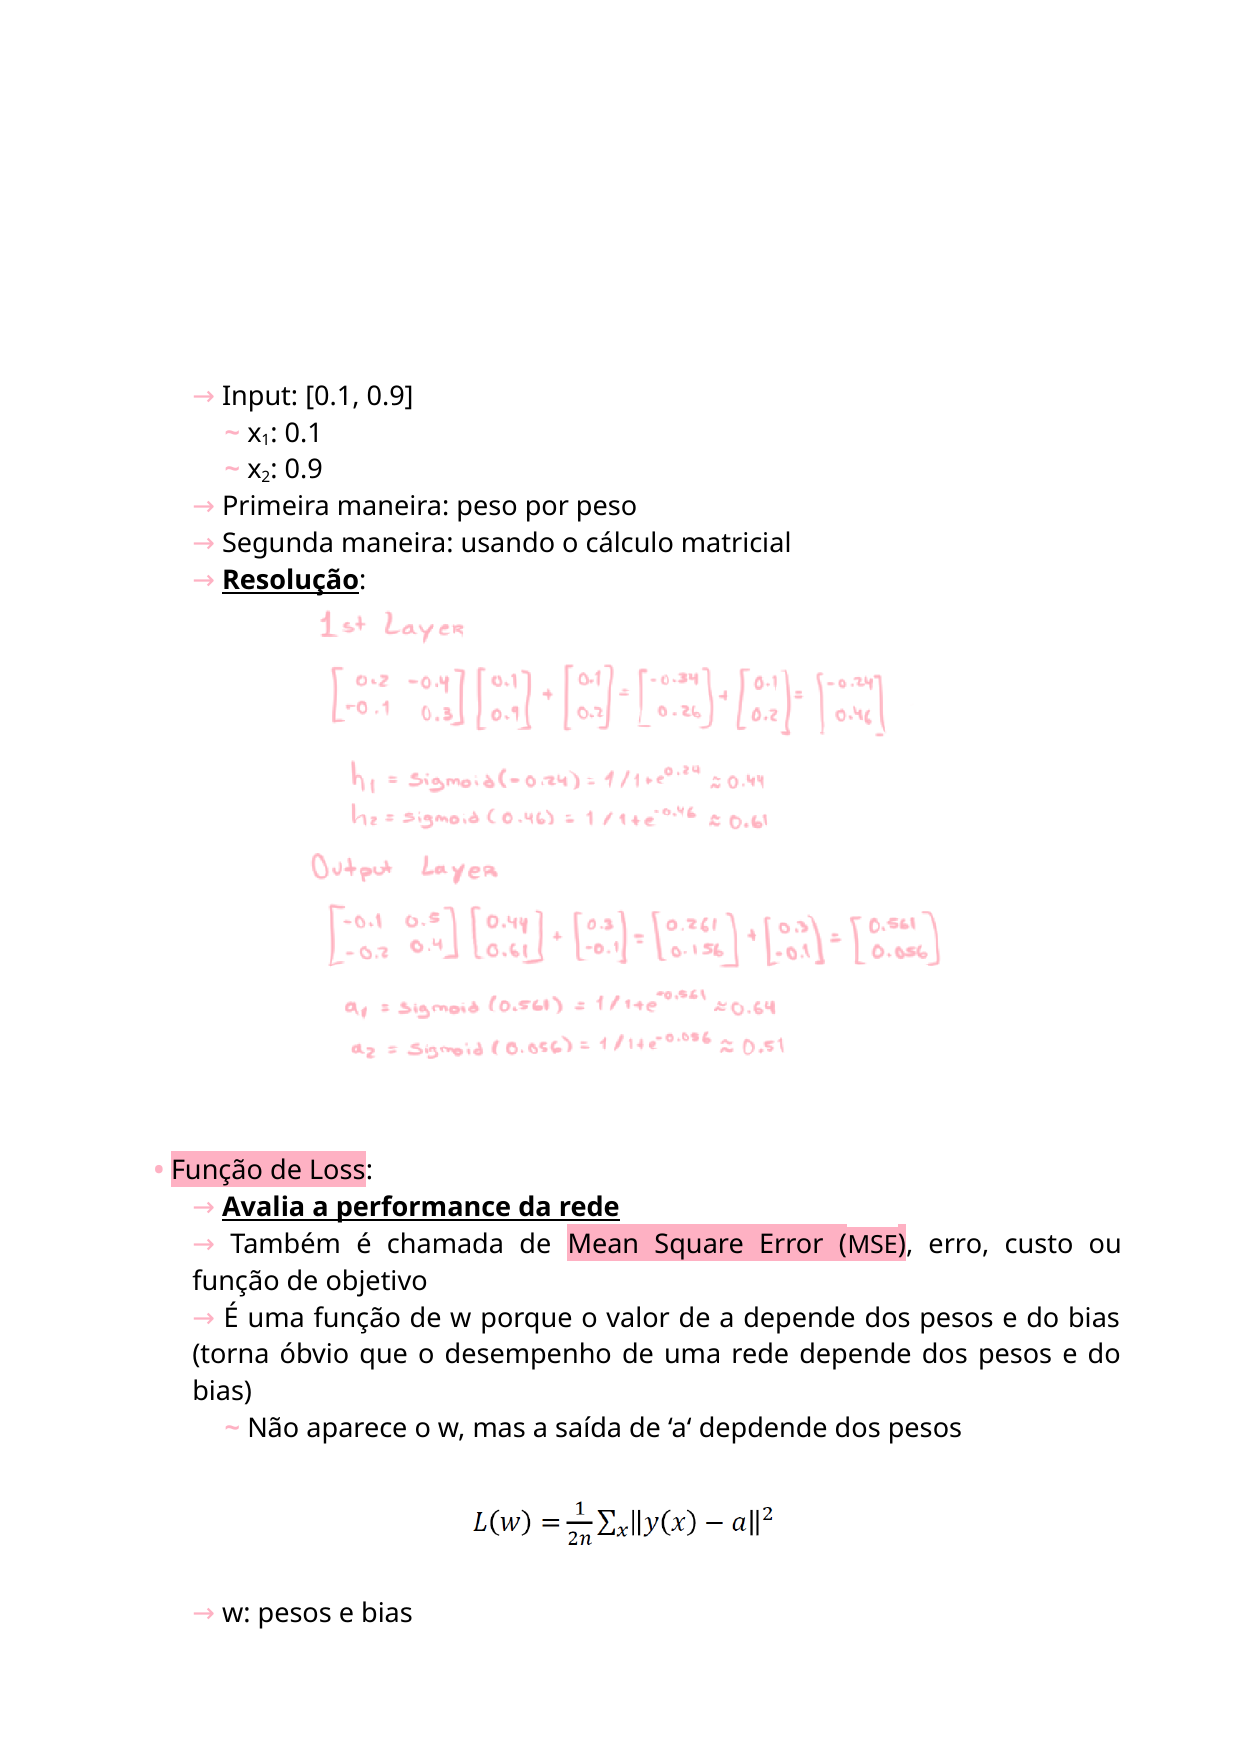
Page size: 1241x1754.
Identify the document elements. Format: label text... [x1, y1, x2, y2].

text ~ x2: 0.9 [224, 450, 1122, 487]
text ~ Não aparece o w, mas a saída de ‘a‘ depdende dos pesos [224, 1409, 1122, 1446]
picture [463, 1486, 777, 1562]
text → Segunda maneira: usando o cálculo matricial [192, 524, 1122, 561]
text → Também é chamada de Mean Square Error (MSE), erro, custo ou função de objetivo [192, 1224, 1122, 1298]
text → Avalia a performance da rede [192, 1187, 1122, 1224]
text → w: pesos e bias [192, 1593, 1122, 1630]
text → Primeira maneira: peso por peso [192, 487, 1122, 524]
text → É uma função de w porque o valor de a depende dos pesos e do bias (torna óbvio que o desempenho de uma rede depende dos pesos e do bias) [192, 1298, 1122, 1409]
picture [294, 597, 947, 1073]
text → Input: [0.1, 0.9] [192, 376, 1122, 413]
text • Função de Loss: [153, 1151, 1122, 1187]
text ~ x1: 0.1 [224, 413, 1122, 450]
text → Resolução: [192, 561, 1122, 597]
